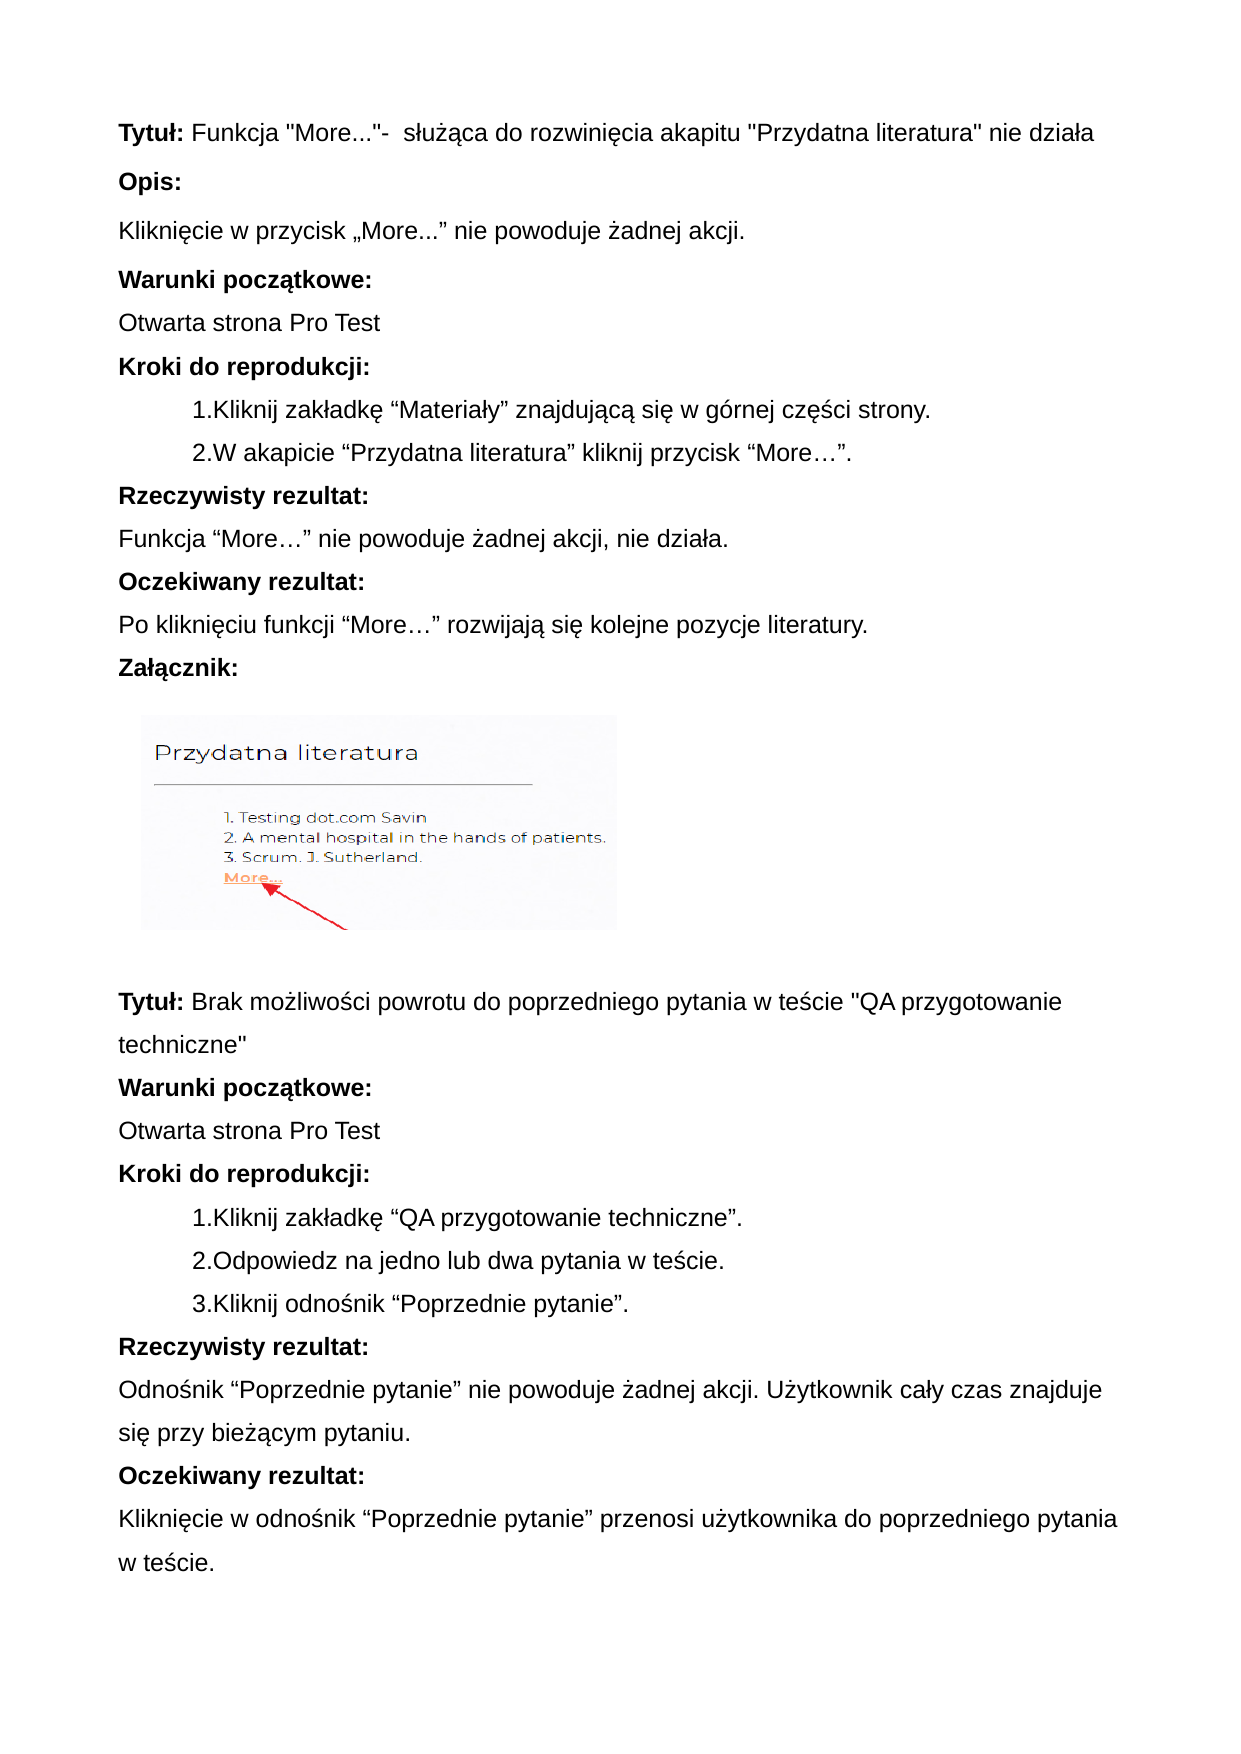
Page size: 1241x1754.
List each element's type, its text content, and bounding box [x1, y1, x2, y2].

list Odpowiedz na jedno lub dwa pytania w teście. [118, 1246, 1122, 1274]
text Kroki do reprodukcji: [118, 352, 1122, 380]
text Rzeczywisty rezultat: [118, 1332, 1122, 1361]
text Oczekiwany rezultat: [118, 1461, 1122, 1490]
text Tytuł: Funkcja "More..."- służąca do rozwinięcia akapitu "Przydatna literatura" nie działa [118, 118, 1122, 147]
text Warunki początkowe: [118, 265, 1122, 294]
text Warunki początkowe: [118, 1073, 1122, 1102]
text Otwarta strona Pro Test [118, 1116, 1122, 1145]
text Załącznik: [118, 653, 1122, 682]
text Opis: [118, 167, 1122, 196]
text Kliknięcie w odnośnik “Poprzednie pytanie” przenosi użytkownika do poprzedniego pytania w teście. [118, 1504, 1122, 1576]
list W akapicie “Przydatna literatura” kliknij przycisk “More…”. [118, 438, 1122, 467]
text Tytuł: Brak możliwości powrotu do poprzedniego pytania w teście "QA przygotowanie techniczne" [118, 987, 1122, 1059]
text Otwarta strona Pro Test [118, 308, 1122, 337]
picture [141, 715, 617, 930]
text Rzeczywisty rezultat: [118, 481, 1122, 510]
text Odnośnik “Poprzednie pytanie” nie powoduje żadnej akcji. Użytkownik cały czas znajduje się przy bieżącym pytaniu. [118, 1375, 1122, 1447]
list Kliknij odnośnik “Poprzednie pytanie”. [118, 1289, 1122, 1318]
list Kliknij zakładkę “Materiały” znajdującą się w górnej części strony. [118, 395, 1122, 423]
text Funkcja “More…” nie powoduje żadnej akcji, nie działa. [118, 524, 1122, 553]
text Oczekiwany rezultat: [118, 567, 1122, 596]
text Kliknięcie w przycisk „More...” nie powoduje żadnej akcji. [118, 216, 1122, 245]
list Kliknij zakładkę “QA przygotowanie techniczne”. [118, 1203, 1122, 1231]
text Kroki do reprodukcji: [118, 1159, 1122, 1188]
text Po kliknięciu funkcji “More…” rozwijają się kolejne pozycje literatury. [118, 610, 1122, 639]
